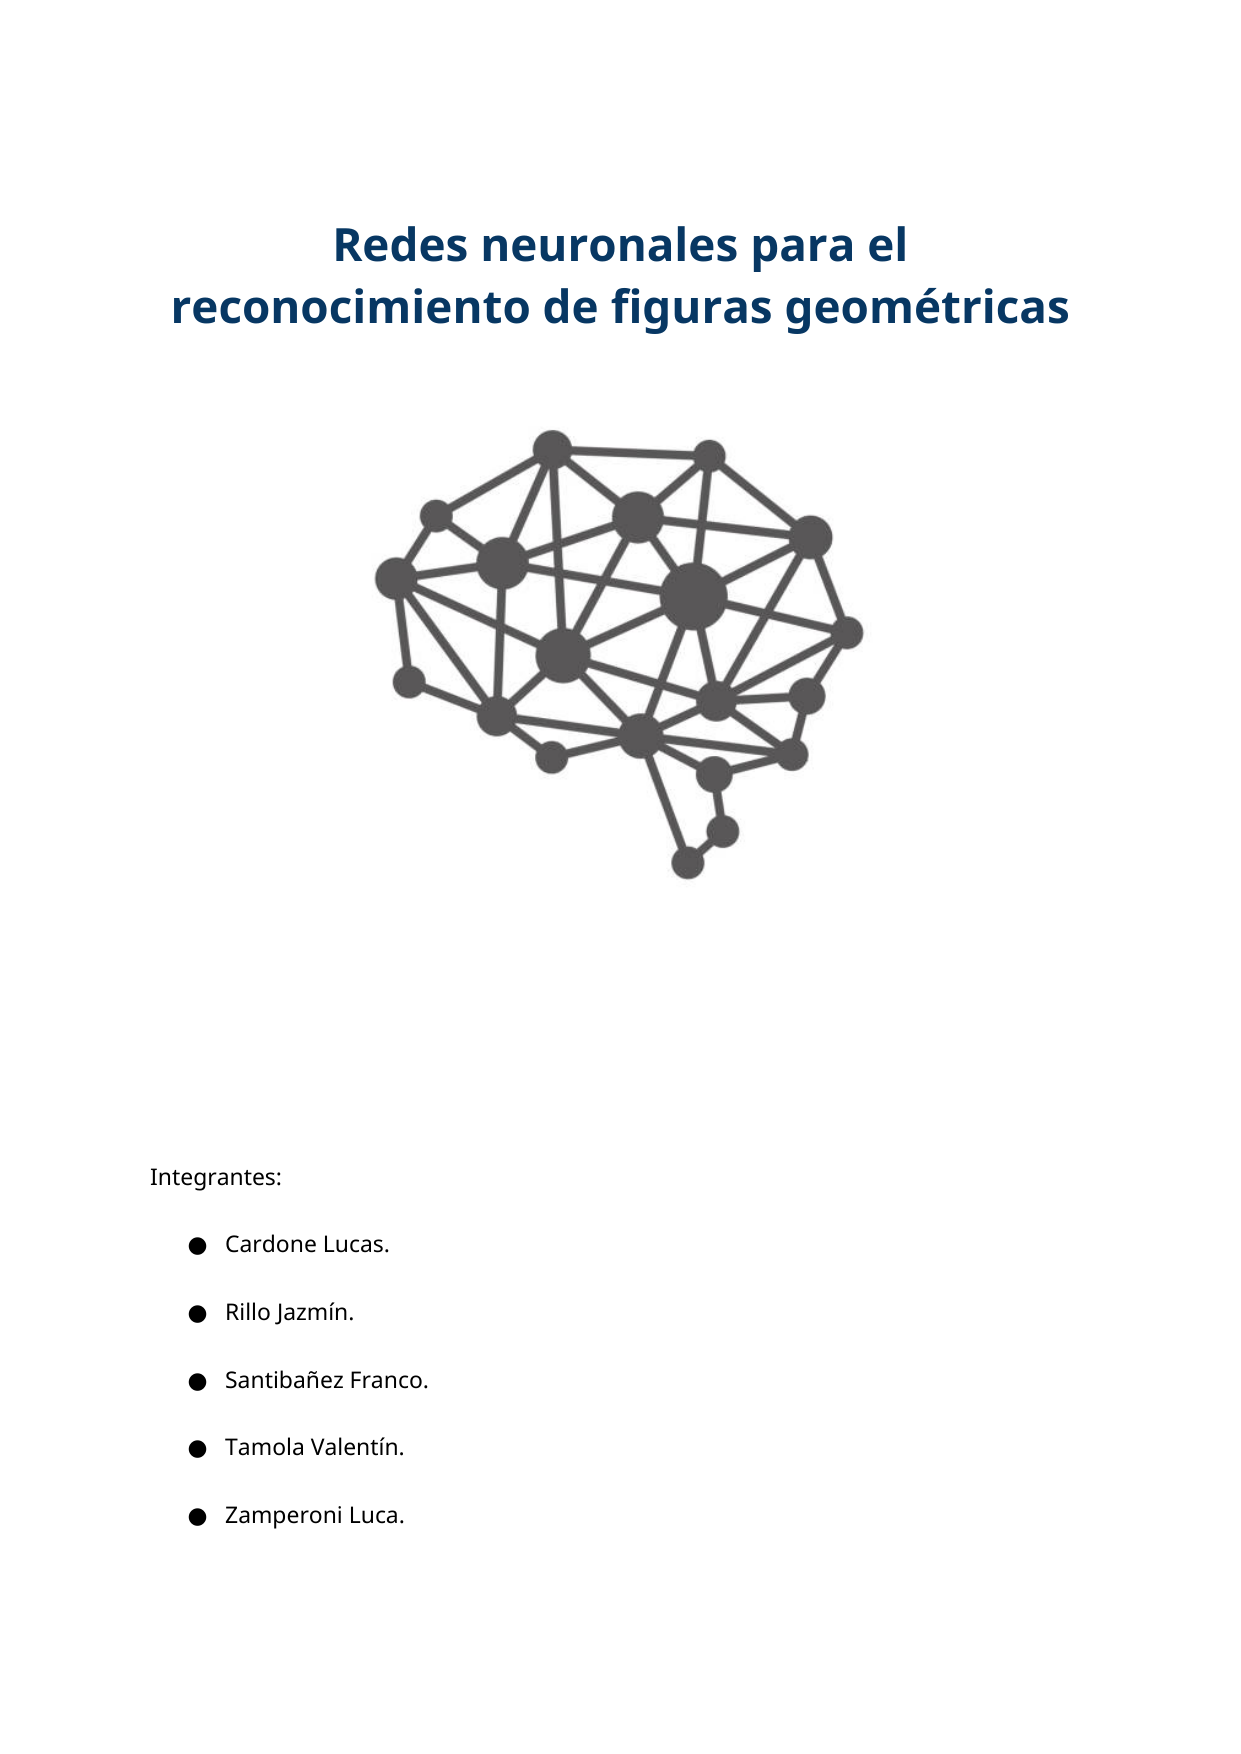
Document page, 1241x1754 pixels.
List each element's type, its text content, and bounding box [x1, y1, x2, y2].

list Cardone Lucas. [187, 1228, 1090, 1259]
text Integrantes: [150, 1160, 1090, 1192]
title Redes neuronales para el reconocimiento de figuras geométricas [150, 212, 1090, 337]
list Tamola Valentín. [187, 1431, 1090, 1462]
picture [318, 337, 923, 945]
list Zamperoni Luca. [187, 1499, 1090, 1530]
list Santibañez Franco. [187, 1363, 1090, 1395]
list Rillo Jazmín. [187, 1296, 1090, 1327]
